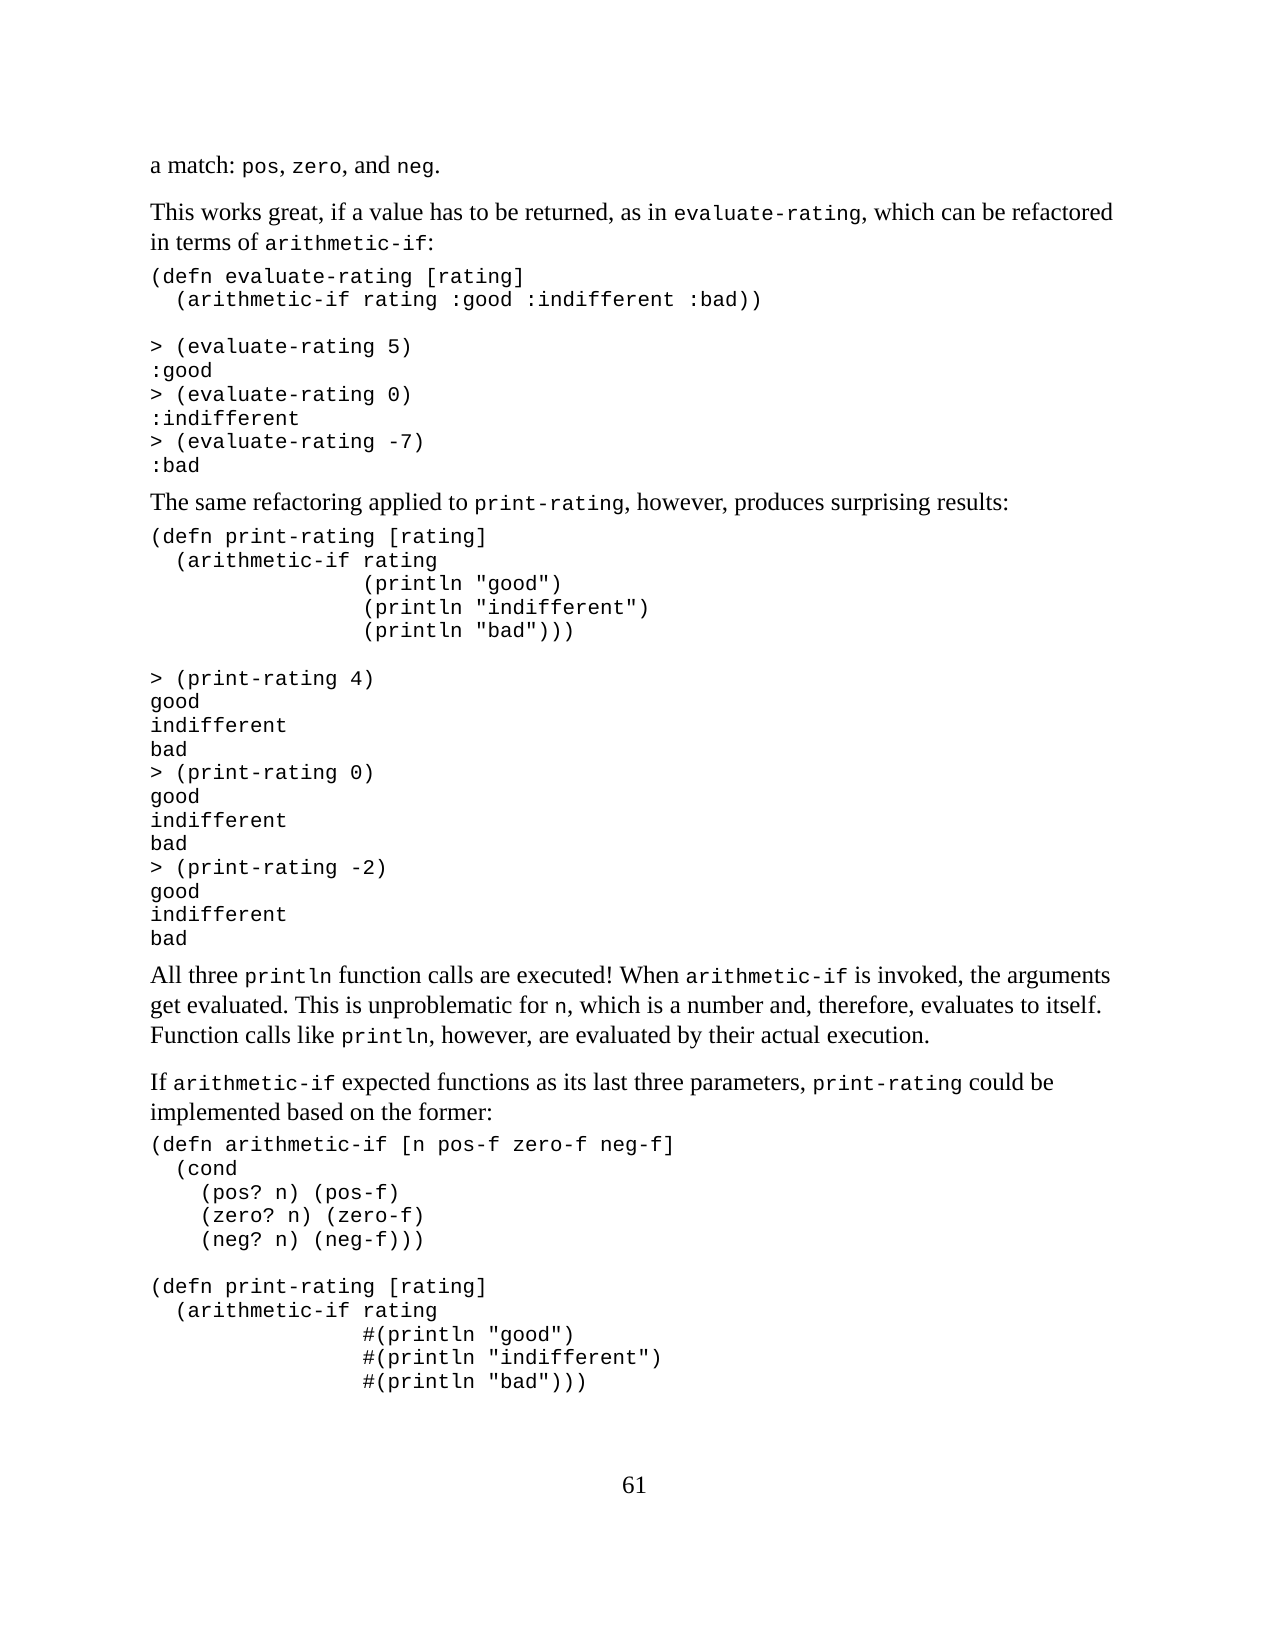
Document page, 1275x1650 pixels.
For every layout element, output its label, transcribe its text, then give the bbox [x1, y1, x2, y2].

text (pos? n) (pos-f) [150, 1182, 1125, 1205]
text (println "bad"))) [150, 621, 1125, 644]
text #(println "indifferent") [150, 1347, 1125, 1371]
text > (evaluate-rating 5) [150, 337, 1125, 360]
text > (print-rating 0) [150, 762, 1125, 786]
text (defn evaluate-rating [rating] [150, 266, 1125, 289]
text All three println function calls are executed! When arithmetic-if is invoked, the arguments get evaluated. This is unproblematic for n, which is a number and, therefore, evaluates to itself. Function calls like println, however, are evaluated by their actual execution. [150, 961, 1125, 1049]
text (arithmetic-if rating [150, 1300, 1125, 1324]
text indifferent [150, 715, 1125, 739]
text indifferent [150, 904, 1125, 928]
text #(println "bad"))) [150, 1371, 1125, 1394]
text (neg? n) (neg-f))) [150, 1229, 1125, 1253]
text > (print-rating -2) [150, 857, 1125, 881]
text This works great, if a value has to be returned, as in evaluate-rating, which can be refactored in terms of arithmetic-if: [150, 197, 1125, 257]
text (defn print-rating [rating] [150, 526, 1125, 549]
text (arithmetic-if rating :good :indifferent :bad)) [150, 289, 1125, 313]
text If arithmetic-if expected functions as its last three parameters, print-rating could be implemented based on the former: [150, 1067, 1125, 1126]
text (println "good") [150, 573, 1125, 597]
text #(println "good") [150, 1324, 1125, 1347]
text :indifferent [150, 407, 1125, 431]
text (zero? n) (zero-f) [150, 1205, 1125, 1229]
text bad [150, 833, 1125, 857]
text bad [150, 739, 1125, 762]
text (defn arithmetic-if [n pos-f zero-f neg-f] [150, 1134, 1125, 1158]
text :bad [150, 455, 1125, 478]
text > (evaluate-rating -7) [150, 431, 1125, 455]
text indifferent [150, 810, 1125, 833]
text a match: pos, zero, and neg. [150, 150, 1125, 179]
text (cond [150, 1158, 1125, 1182]
text (arithmetic-if rating [150, 549, 1125, 573]
text The same refactoring applied to print-rating, however, produces surprising results: [150, 487, 1125, 517]
text > (print-rating 4) [150, 668, 1125, 691]
text (defn print-rating [rating] [150, 1276, 1125, 1300]
text bad [150, 928, 1125, 952]
text (println "indifferent") [150, 597, 1125, 621]
text :good [150, 360, 1125, 384]
text > (evaluate-rating 0) [150, 384, 1125, 407]
text good [150, 881, 1125, 904]
text good [150, 691, 1125, 715]
text good [150, 786, 1125, 810]
